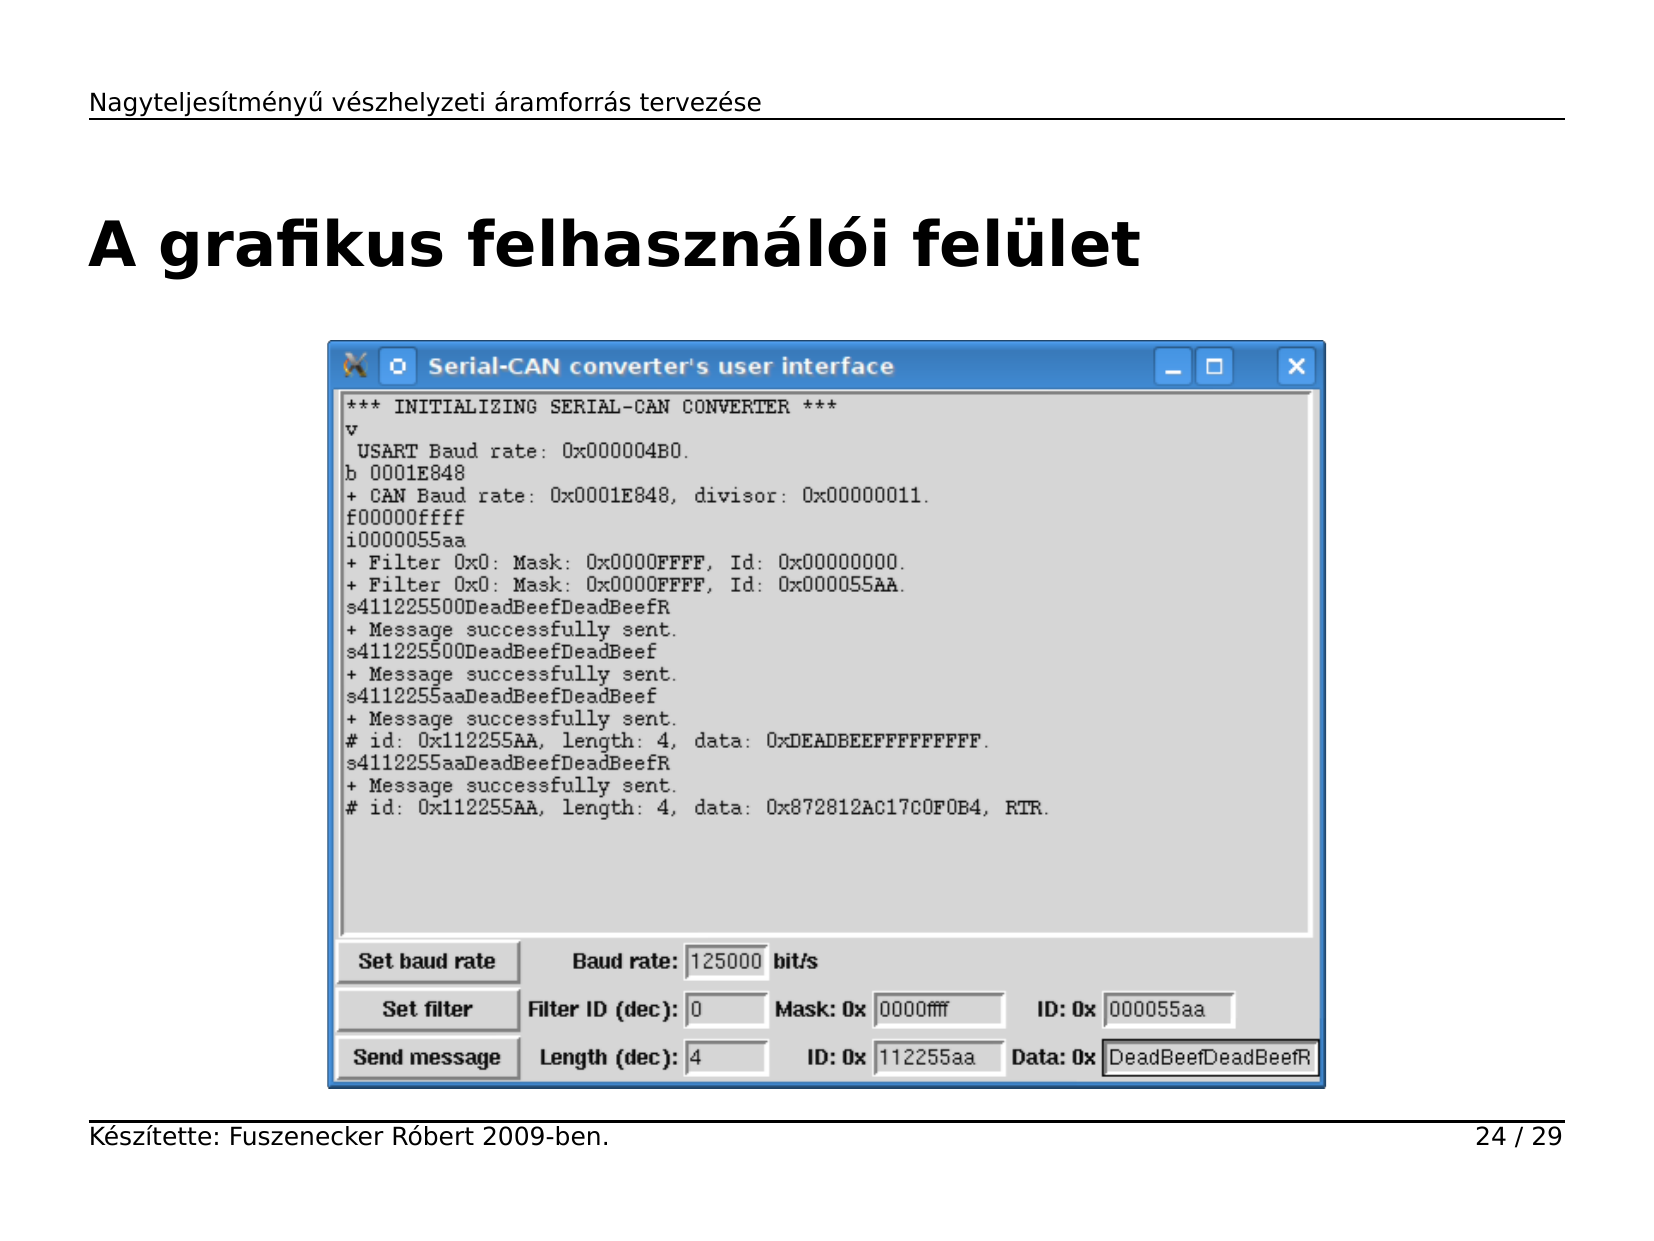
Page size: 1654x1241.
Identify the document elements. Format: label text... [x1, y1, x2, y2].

picture [327, 340, 1327, 1089]
subtitle A grafikus felhasználói felület [88, 208, 1565, 281]
